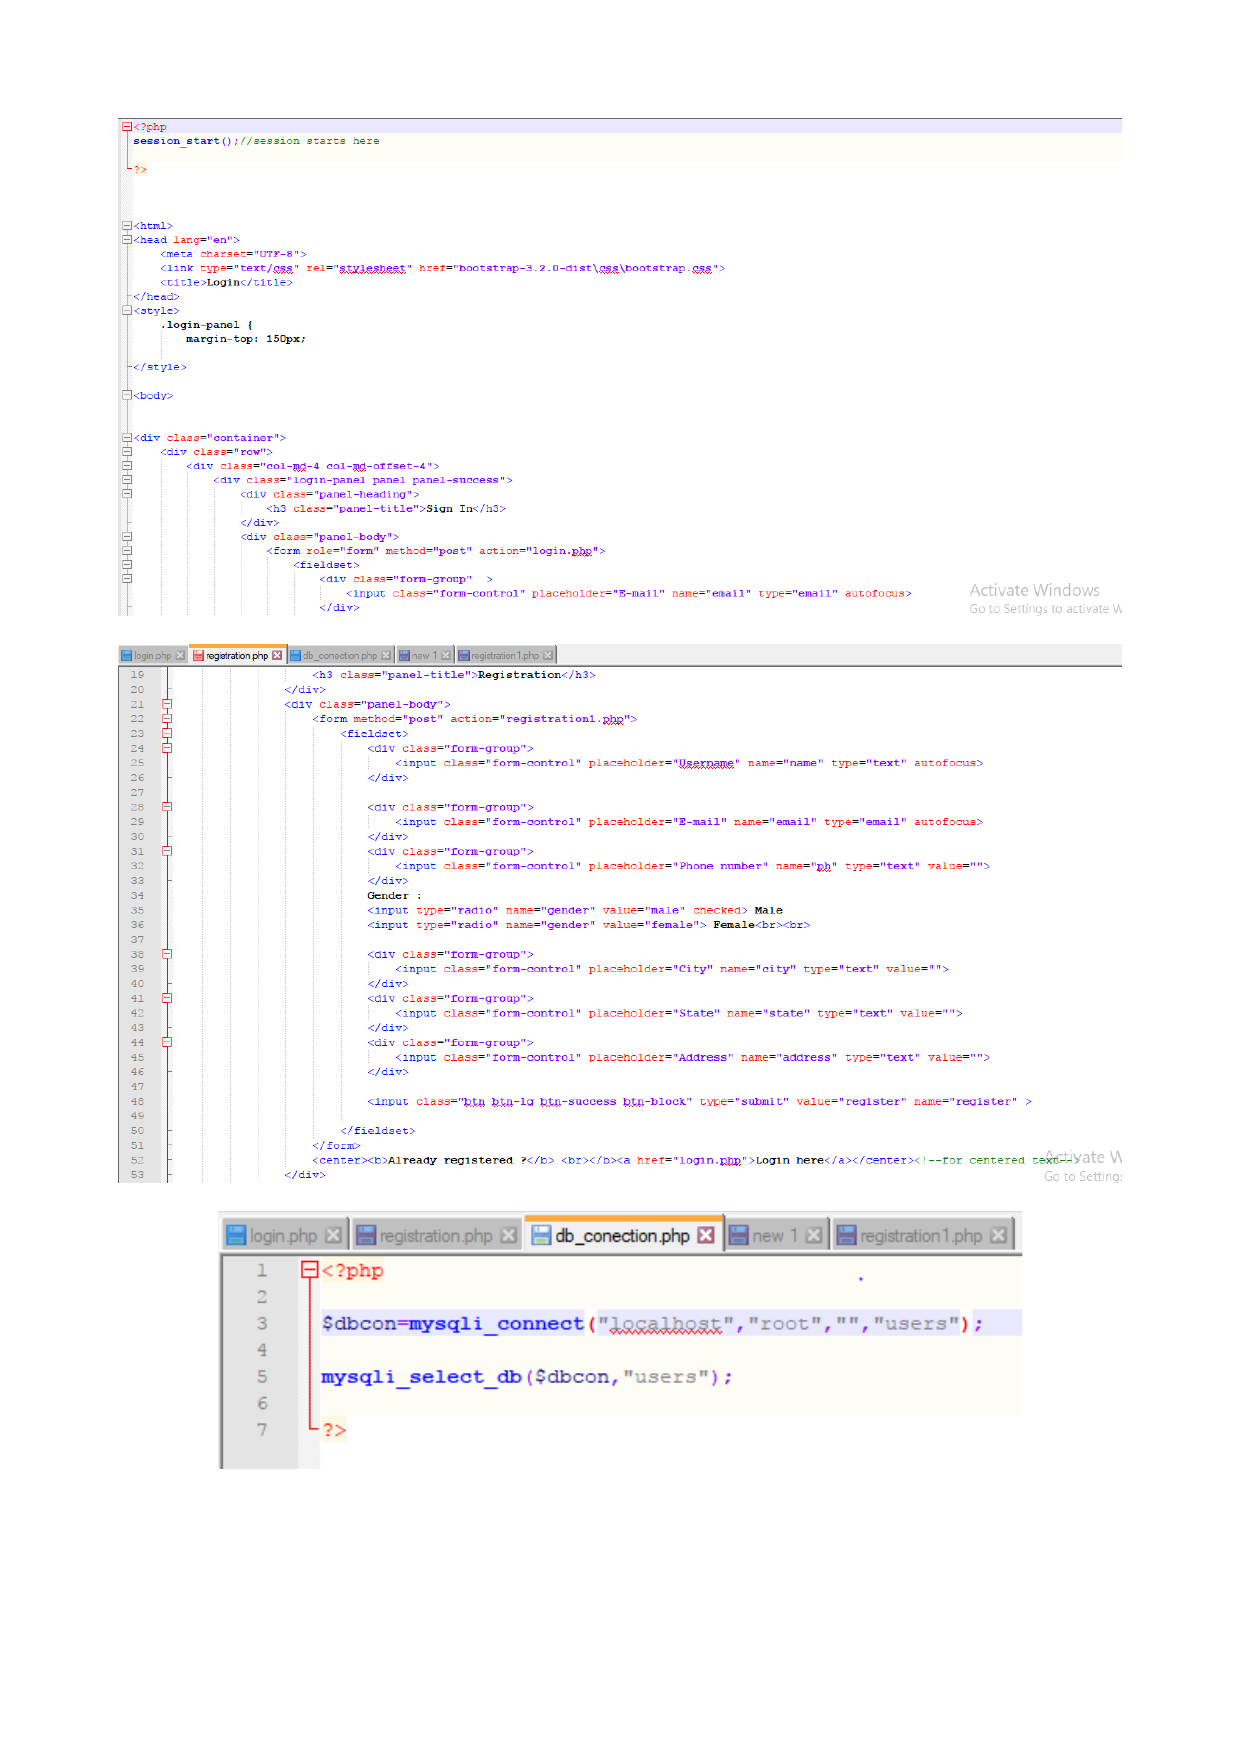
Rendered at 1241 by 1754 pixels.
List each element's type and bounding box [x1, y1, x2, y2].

picture [118, 644, 1123, 1183]
picture [217, 1211, 1023, 1469]
picture [118, 118, 1123, 616]
